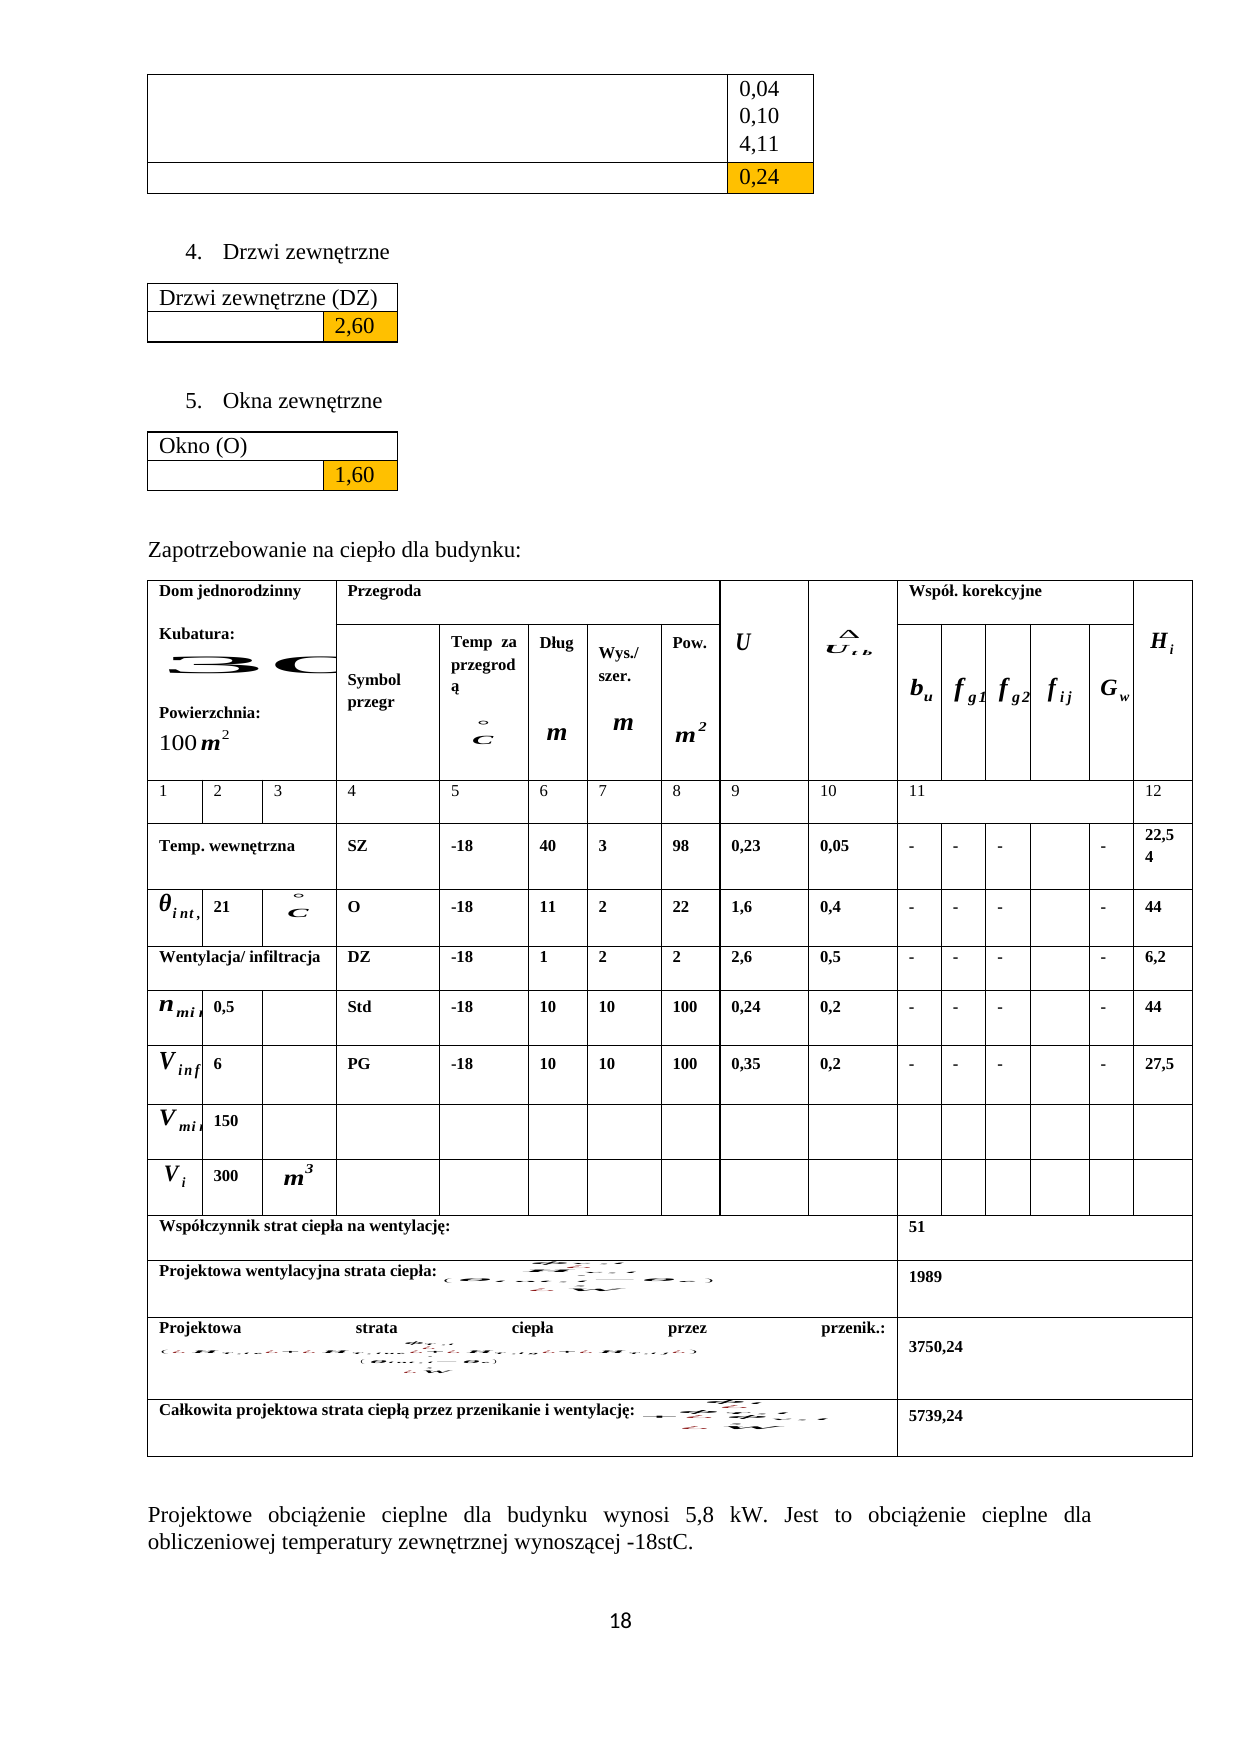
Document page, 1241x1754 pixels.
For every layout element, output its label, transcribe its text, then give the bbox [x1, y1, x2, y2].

table_cell 44 [1134, 991, 1192, 1045]
table_cell 5739,24 [898, 1400, 1192, 1456]
table_cell 3 [263, 781, 336, 823]
table_cell 27,5 [1134, 1046, 1192, 1104]
table_cell 4 [337, 781, 439, 823]
table_cell PG [337, 1046, 439, 1104]
table_cell 0,24 [728, 163, 813, 193]
table_cell - [942, 824, 985, 889]
table_cell - [1090, 1046, 1133, 1104]
table_cell 98 [662, 824, 719, 889]
table_cell 10 [529, 1046, 587, 1104]
table_cell [662, 1105, 719, 1159]
table_cell 0,5 [809, 947, 897, 990]
table_cell 51 [898, 1216, 1192, 1260]
table_cell 44 [1134, 890, 1192, 946]
table_cell 3 [588, 824, 661, 889]
table_cell [1031, 1105, 1089, 1159]
table_cell [263, 1105, 336, 1159]
table_cell [337, 1160, 439, 1215]
table_cell [148, 75, 727, 162]
table_cell 22,54 [1134, 824, 1192, 889]
table_cell [1031, 947, 1089, 990]
table_header Dom jednorodzinny Kubatura: Powierzchnia: [148, 581, 336, 779]
table_cell Współczynnik strat ciepła na wentylację: [148, 1216, 897, 1260]
table_cell Projektowa wentylacyjna strata ciepła: [148, 1261, 897, 1317]
table_cell - [1090, 890, 1133, 946]
table_cell [588, 1105, 661, 1159]
table_cell [148, 991, 202, 1045]
table_cell [148, 312, 323, 341]
table_cell 2,60 [324, 312, 397, 341]
table_cell 0,5 [203, 991, 262, 1045]
table_cell [1090, 1105, 1133, 1159]
table_cell [1031, 1046, 1089, 1104]
table_cell [662, 1160, 719, 1215]
table_cell [942, 1105, 985, 1159]
table_cell 0,05 [809, 824, 897, 889]
table_cell [898, 1105, 941, 1159]
table_cell -18 [440, 824, 528, 889]
table_cell - [942, 947, 985, 990]
table_cell [148, 1160, 202, 1215]
table_cell - [898, 1046, 941, 1104]
table_cell [809, 1105, 897, 1159]
table_cell [529, 1160, 587, 1215]
table_cell 0,23 [721, 824, 808, 889]
table_cell 1989 [898, 1261, 1192, 1317]
table_cell [986, 1105, 1030, 1159]
table_cell 2 [203, 781, 262, 823]
table_cell [148, 890, 202, 946]
table_cell - [986, 890, 1030, 946]
table_cell [942, 1160, 985, 1215]
table_cell -18 [440, 947, 528, 990]
table_cell [1031, 890, 1089, 946]
table_cell Temp za przegrodą [440, 625, 528, 779]
table_cell 2,6 [721, 947, 808, 990]
table_cell 1,6 [721, 890, 808, 946]
table_cell - [942, 991, 985, 1045]
table_cell 1 [148, 781, 202, 823]
table_cell 0,4 [809, 890, 897, 946]
table_cell 7 [588, 781, 661, 823]
table_cell -18 [440, 991, 528, 1045]
table_cell 0,2 [809, 1046, 897, 1104]
table_cell [1134, 1160, 1192, 1215]
table_cell 0,35 [721, 1046, 808, 1104]
table_cell [263, 1160, 336, 1215]
table_cell 11 [529, 890, 587, 946]
table_cell - [1090, 991, 1133, 1045]
table_header Przegroda [337, 581, 719, 624]
table_cell [1090, 1160, 1133, 1215]
list Drzwi zewnętrzne [185, 238, 1093, 264]
table_cell 10 [529, 991, 587, 1045]
table_cell 9 [721, 781, 808, 823]
table_cell [148, 461, 323, 490]
table_cell [1031, 1160, 1089, 1215]
table_cell -18 [440, 890, 528, 946]
table_cell [1031, 991, 1089, 1045]
table_cell [337, 1105, 439, 1159]
table_cell 6 [203, 1046, 262, 1104]
table_cell 6,2 [1134, 947, 1192, 990]
table_cell - [986, 947, 1030, 990]
table_header [721, 581, 808, 779]
table_cell - [898, 947, 941, 990]
table_cell [148, 1105, 202, 1159]
table_cell 2 [662, 947, 719, 990]
table_cell 11 [898, 781, 1133, 823]
table_cell Std [337, 991, 439, 1045]
table_cell 12 [1134, 781, 1192, 823]
table_cell - [942, 890, 985, 946]
text Zapotrzebowanie na ciepło dla budynku: [148, 536, 1093, 562]
table_cell [721, 1105, 808, 1159]
table_cell Całkowita projektowa strata ciepłą przez przenikanie i wentylację: [148, 1400, 897, 1456]
table_cell DZ [337, 947, 439, 990]
table_cell 10 [809, 781, 897, 823]
table_header Współ. korekcyjne [898, 581, 1133, 624]
table_cell Temp. wewnętrzna [148, 824, 336, 889]
table_cell 3750,24 [898, 1318, 1192, 1398]
table_cell 10 [588, 1046, 661, 1104]
table_cell [263, 890, 336, 946]
table_cell [263, 1046, 336, 1104]
table_cell 5 [440, 781, 528, 823]
table_cell [588, 1160, 661, 1215]
table_header [1134, 581, 1192, 779]
table_cell [986, 1160, 1030, 1215]
table_cell - [986, 1046, 1030, 1104]
table_cell 0,2 [809, 991, 897, 1045]
table_header Drzwi zewnętrzne (DZ) [148, 284, 397, 311]
table_cell - [898, 824, 941, 889]
table_cell 150 [203, 1105, 262, 1159]
table_cell -18 [440, 1046, 528, 1104]
table_cell [1031, 625, 1089, 779]
table_cell [1134, 1105, 1192, 1159]
table_cell - [898, 890, 941, 946]
table_cell [809, 1160, 897, 1215]
list Okna zewnętrzne [185, 387, 1093, 413]
table_cell [148, 163, 727, 193]
table_cell Symbol przegr [337, 625, 439, 779]
text Projektowe obciążenie cieplne dla budynku wynosi 5,8 kW. Jest to obciążenie cieplne dla obliczeniowej temperatury zewnętrznej wynoszącej -18stC. [148, 1501, 1093, 1555]
table_cell Pow. [662, 625, 719, 779]
table_cell 8 [662, 781, 719, 823]
table_header Okno (O) [148, 433, 397, 460]
table_cell Dług [529, 625, 587, 779]
table_cell - [942, 1046, 985, 1104]
table_cell [529, 1105, 587, 1159]
table_cell 6 [529, 781, 587, 823]
table_cell 10 [588, 991, 661, 1045]
table_cell 22 [662, 890, 719, 946]
table_cell 100 [662, 1046, 719, 1104]
table_cell [942, 625, 985, 779]
table_cell Projektowa strata ciepła przez przenik.: [148, 1318, 897, 1398]
table_cell 300 [203, 1160, 262, 1215]
table_cell Wys./ szer. [588, 625, 661, 779]
table_cell - [986, 824, 1030, 889]
table_cell [986, 625, 1030, 779]
table_cell [263, 991, 336, 1045]
table_cell [148, 1046, 202, 1104]
table_cell 40 [529, 824, 587, 889]
table_cell O [337, 890, 439, 946]
table_cell [1090, 625, 1133, 779]
table_cell - [986, 991, 1030, 1045]
table_cell 2 [588, 890, 661, 946]
table_cell - [1090, 824, 1133, 889]
table_cell - [1090, 947, 1133, 990]
table_cell 1,60 [324, 461, 397, 490]
table_cell 100 [662, 991, 719, 1045]
table_cell [440, 1160, 528, 1215]
table_cell SZ [337, 824, 439, 889]
table_cell 2 [588, 947, 661, 990]
table_cell 0,24 [721, 991, 808, 1045]
table_cell [440, 1105, 528, 1159]
table_cell 21 [203, 890, 262, 946]
table_cell [898, 625, 941, 779]
table_cell [898, 1160, 941, 1215]
table_header [809, 581, 897, 779]
table_cell 0,04 0,10 4,11 [728, 75, 813, 162]
table_cell - [898, 991, 941, 1045]
table_cell [721, 1160, 808, 1215]
table_cell [1031, 824, 1089, 889]
table_cell Wentylacja/ infiltracja [148, 947, 336, 990]
table_cell 1 [529, 947, 587, 990]
